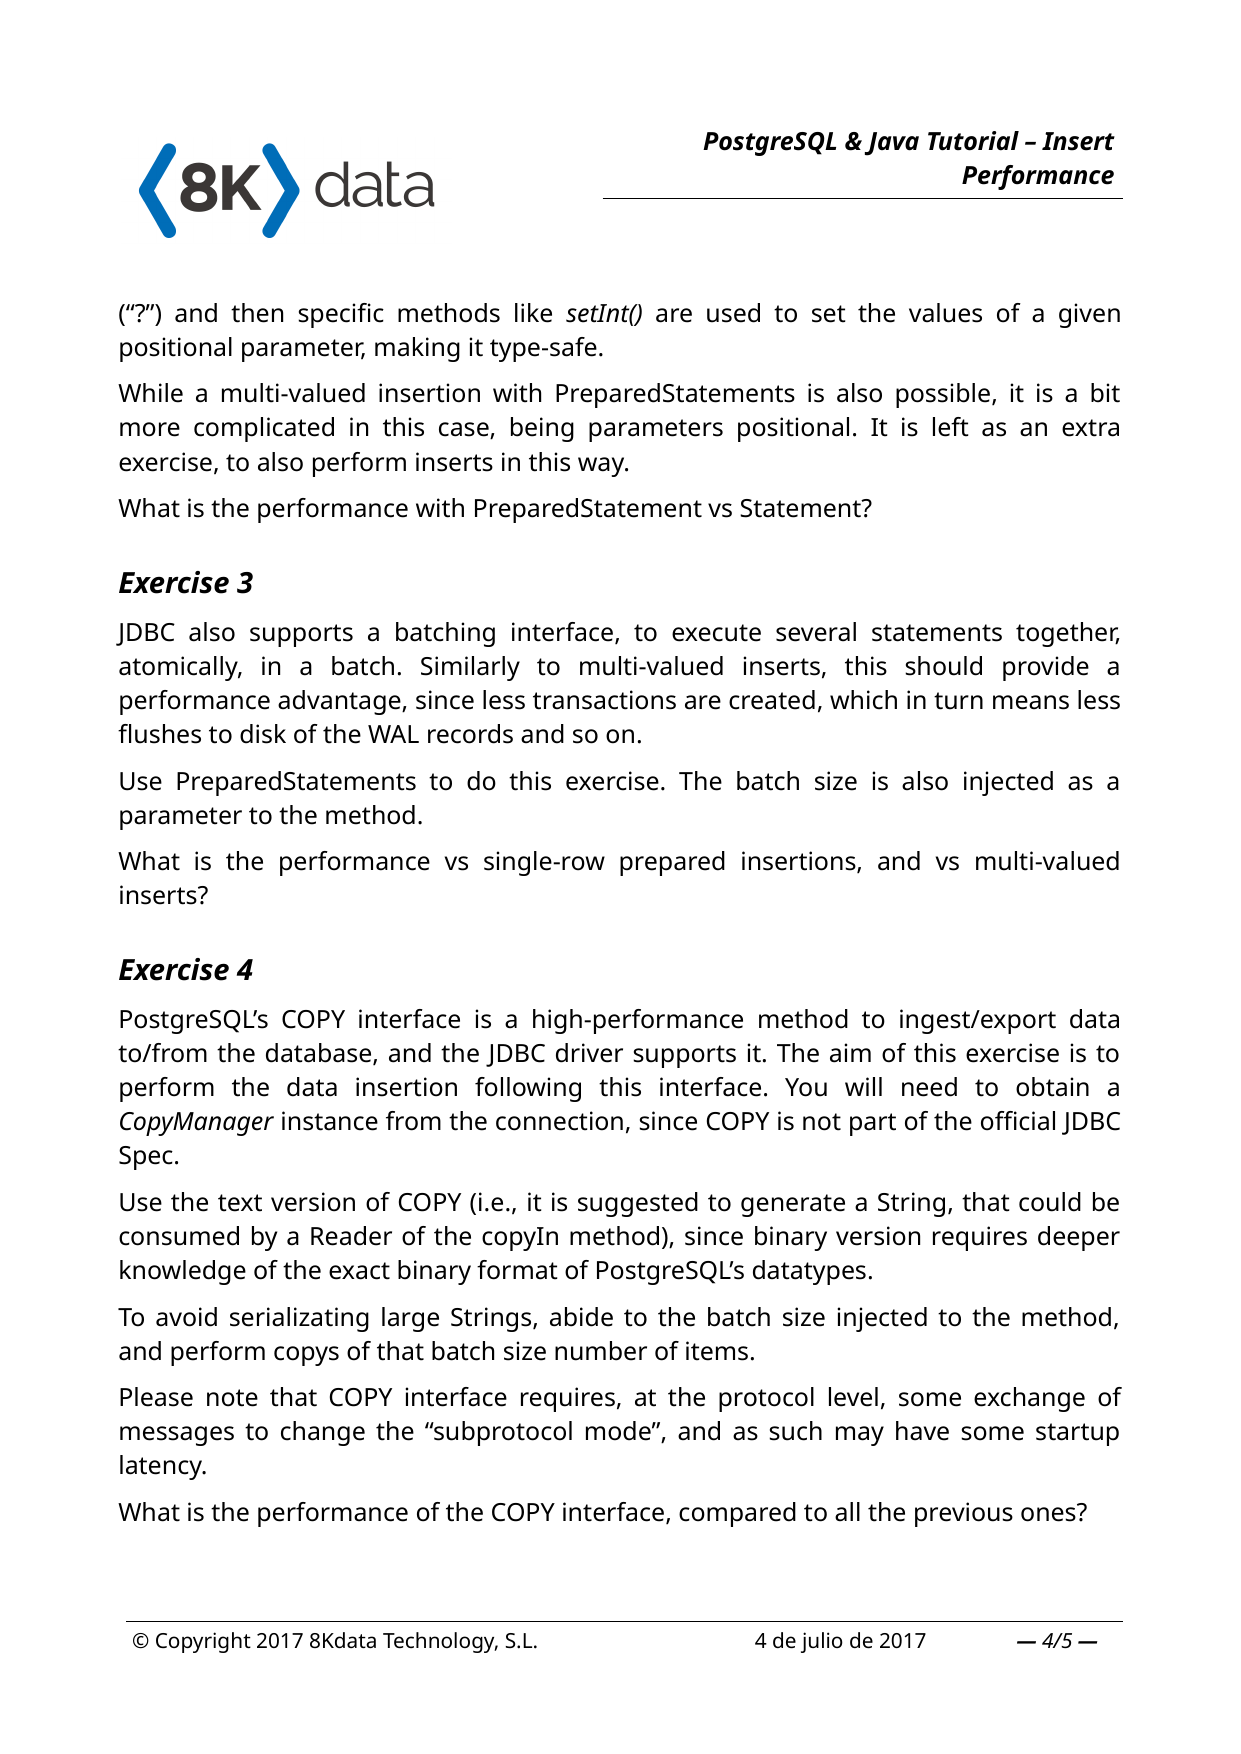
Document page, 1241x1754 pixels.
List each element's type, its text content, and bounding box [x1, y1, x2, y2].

text What is the performance vs single-row prepared insertions, and vs multi-valued inserts? [118, 844, 1122, 912]
text Use the text version of COPY (i.e., it is suggested to generate a String, that could be consumed by a Reader of the copyIn method), since binary version requires deeper knowledge of the exact binary format of PostgreSQL’s datatypes. [118, 1184, 1122, 1287]
subtitle Exercise 4 [118, 949, 1122, 989]
text While a multi-valued insertion with PreparedStatements is also possible, it is a bit more complicated in this case, being parameters positional. It is left as an extra exercise, to also perform inserts in this way. [118, 376, 1122, 478]
text To avoid serializating large Strings, abide to the batch size injected to the method, and perform copys of that batch size number of items. [118, 1299, 1122, 1367]
text (“?”) and then specific methods like setInt() are used to set the values of a given positional parameter, making it type-safe. [118, 295, 1122, 363]
text PostgreSQL’s COPY interface is a high-performance method to ingest/export data to/from the database, and the JDBC driver supports it. The aim of this exercise is to perform the data insertion following this interface. You will need to obtain a CopyManager instance from the connection, since COPY is not part of the official JDBC Spec. [118, 1002, 1122, 1172]
text Use PreparedStatements to do this exercise. The batch size is also injected as a parameter to the method. [118, 763, 1122, 831]
text What is the performance of the COPY interface, compared to all the previous ones? [118, 1494, 1122, 1528]
text JDBC also supports a batching interface, to execute several statements together, atomically, in a batch. Similarly to multi-valued inserts, this should provide a performance advantage, since less transactions are created, which in turn means less flushes to disk of the WAL records and so on. [118, 614, 1122, 751]
picture [120, 137, 453, 244]
text Please note that COPY interface requires, at the protocol level, some exchange of messages to change the “subprotocol mode”, and as such may have some startup latency. [118, 1380, 1122, 1482]
text What is the performance with PreparedStatement vs Statement? [118, 491, 1122, 525]
subtitle Exercise 3 [118, 562, 1122, 602]
